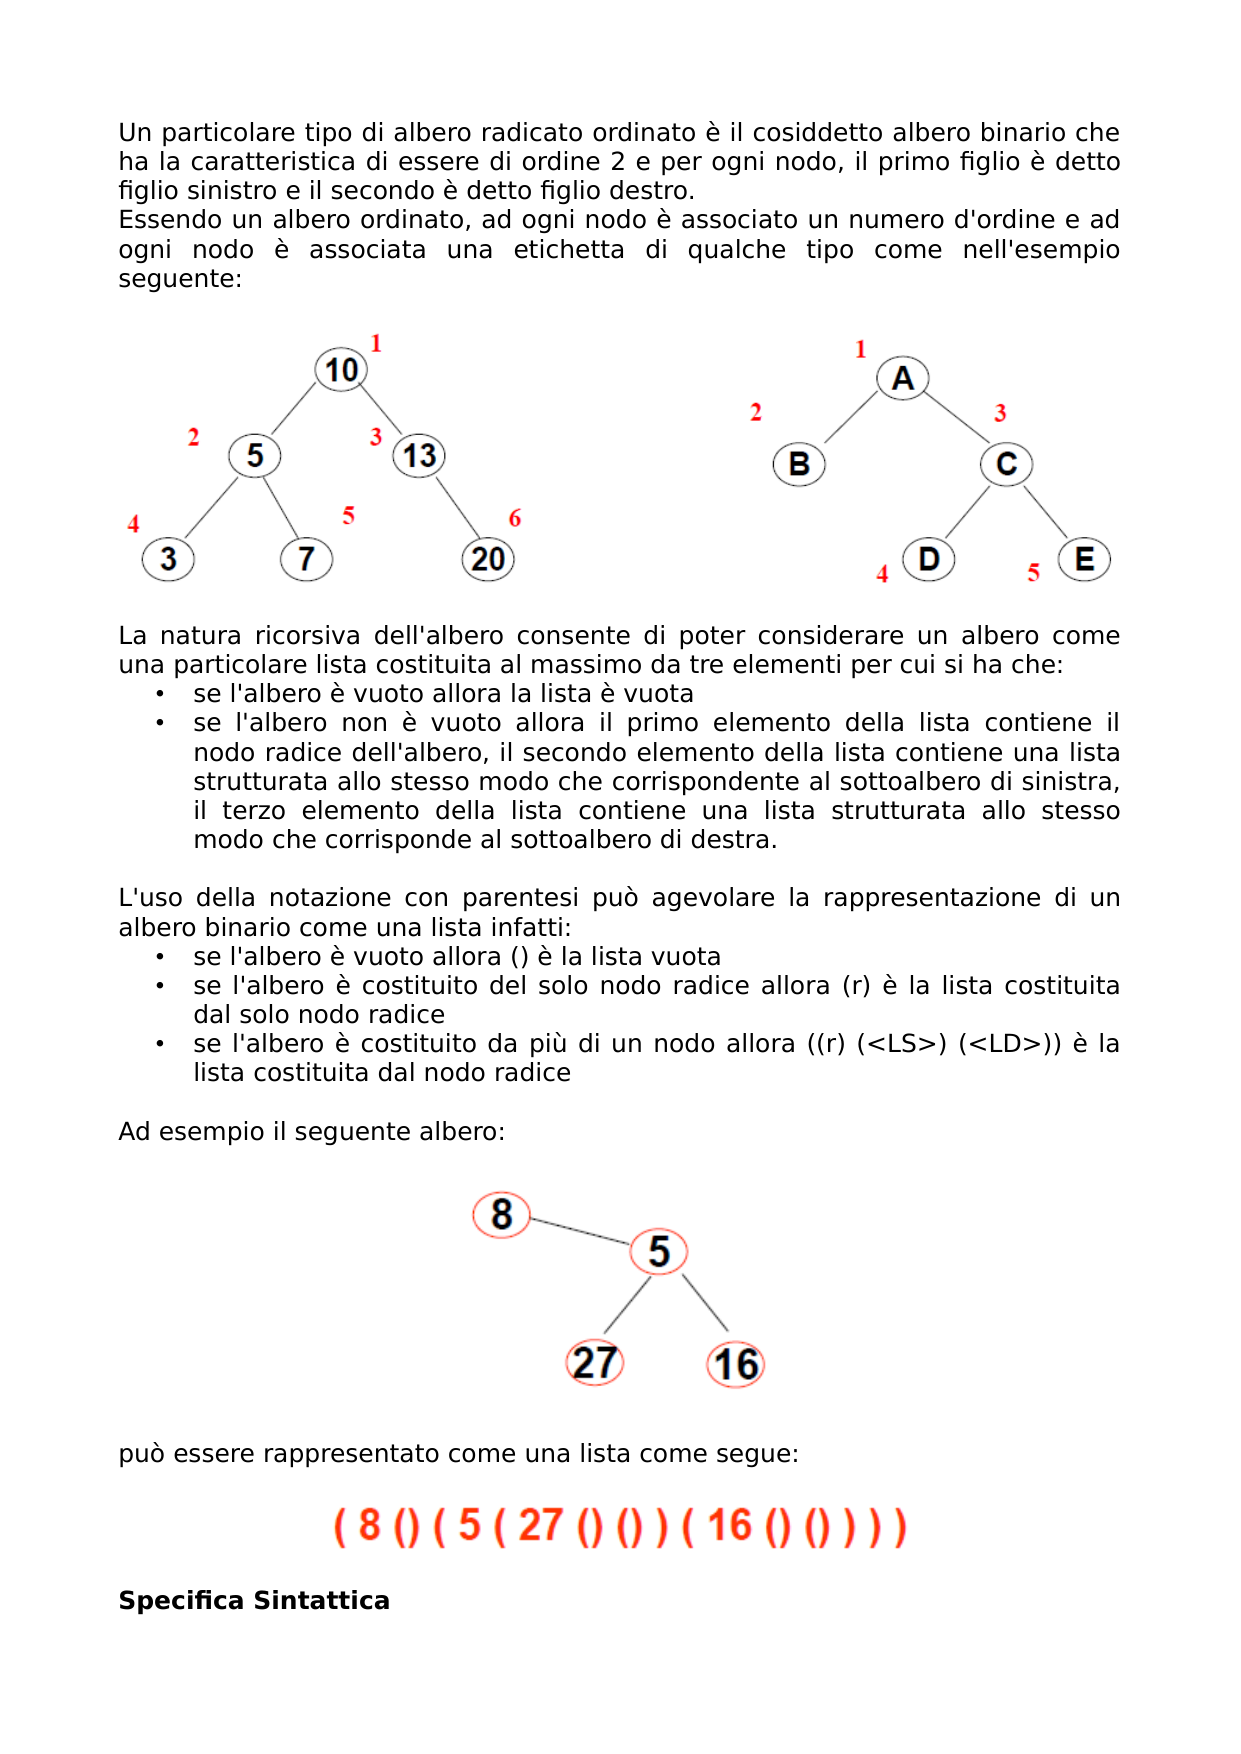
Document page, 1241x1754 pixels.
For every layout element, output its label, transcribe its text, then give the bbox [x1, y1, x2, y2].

picture [448, 1175, 792, 1411]
list se l'albero è vuoto allora la lista è vuota [156, 679, 1122, 709]
list se l'albero è costituito del solo nodo radice allora (r) è la lista costituita dal solo nodo radice [156, 971, 1122, 1029]
text L'uso della notazione con parentesi può agevolare la rappresentazione di un albero binario come una lista infatti: [118, 884, 1122, 942]
text può essere rappresentato come una lista come segue: [118, 1440, 1122, 1469]
text Essendo un albero ordinato, ad ogni nodo è associato un numero d'ordine e ad ogni nodo è associata una etichetta di qualche tipo come nell'esempio seguente: [118, 206, 1122, 293]
text Specifica Sintattica [118, 1586, 1122, 1615]
list se l'albero è costituito da più di un nodo allora ((r) (<LS>) (<LD>)) è la lista costituita dal nodo radice [156, 1029, 1122, 1088]
picture [118, 322, 1123, 592]
text La natura ricorsiva dell'albero consente di poter considerare un albero come una particolare lista costituita al massimo da tre elementi per cui si ha che: [118, 621, 1122, 679]
picture [326, 1498, 915, 1558]
text Ad esempio il seguente albero: [118, 1117, 1122, 1146]
text Un particolare tipo di albero radicato ordinato è il cosiddetto albero binario che ha la caratteristica di essere di ordine 2 e per ogni nodo, il primo figlio è detto figlio sinistro e il secondo è detto figlio destro. [118, 118, 1122, 206]
list se l'albero è vuoto allora () è la lista vuota [156, 942, 1122, 971]
list se l'albero non è vuoto allora il primo elemento della lista contiene il nodo radice dell'albero, il secondo elemento della lista contiene una lista strutturata allo stesso modo che corrispondente al sottoalbero di sinistra, il terzo elemento della lista contiene una lista strutturata allo stesso modo che corrisponde al sottoalbero di destra. [156, 709, 1122, 854]
